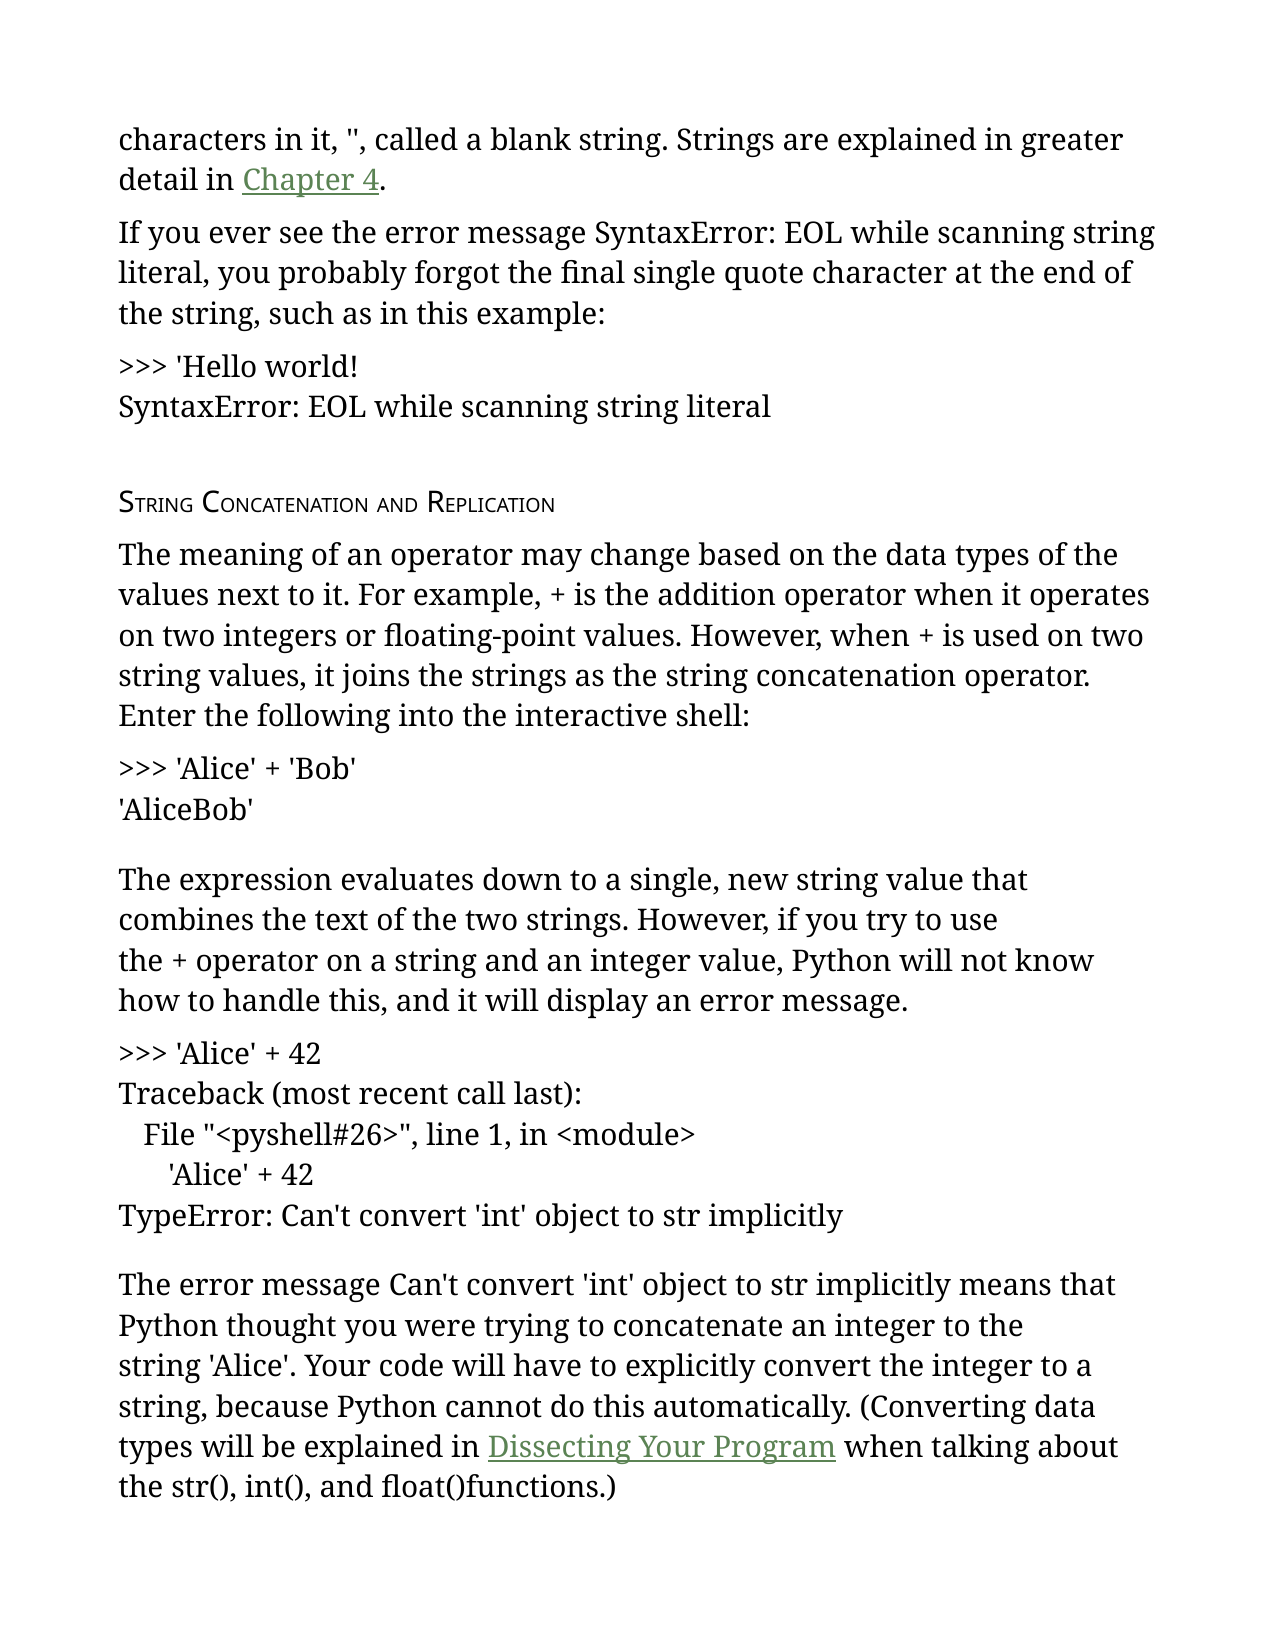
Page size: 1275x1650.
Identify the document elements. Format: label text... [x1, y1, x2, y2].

text TypeError: Can't convert 'int' object to str implicitly [118, 1194, 1157, 1234]
text SyntaxError: EOL while scanning string literal [118, 386, 1157, 426]
text >>> 'Alice' + 'Bob' [118, 748, 1157, 788]
text >>> 'Hello world! [118, 345, 1157, 386]
text File "<pyshell#26>", line 1, in <module> [118, 1113, 1157, 1154]
text The expression evaluates down to a single, new string value that combines the text of the two strings. However, if you try to use the + operator on a string and an integer value, Python will not know how to handle this, and it will display an error message. [118, 858, 1157, 1020]
text 'AliceBob' [118, 788, 1157, 829]
text If you ever see the error message SyntaxError: EOL while scanning string literal, you probably forgot the final single quote character at the end of the string, such as in this example: [118, 211, 1157, 333]
text 'Alice' + 42 [118, 1154, 1157, 1194]
text The meaning of an operator may change based on the data types of the values next to it. For example, + is the addition operator when it operates on two integers or floating-point values. However, when + is used on two string values, it joins the strings as the string concatenation operator. Enter the following into the interactive shell: [118, 533, 1157, 736]
text Traceback (most recent call last): [118, 1073, 1157, 1113]
text >>> 'Alice' + 42 [118, 1032, 1157, 1073]
text The error message Can't convert 'int' object to str implicitly means that Python thought you were trying to concatenate an integer to the string 'Alice'. Your code will have to explicitly convert the integer to a string, because Python cannot do this automatically. (Converting data types will be explained in Dissecting Your Program when talking about the str(), int(), and float()functions.) [118, 1264, 1157, 1507]
subtitle String Concatenation and Replication [118, 481, 1157, 521]
text characters in it, '', called a blank string. Strings are explained in greater detail in Chapter 4. [118, 118, 1157, 199]
